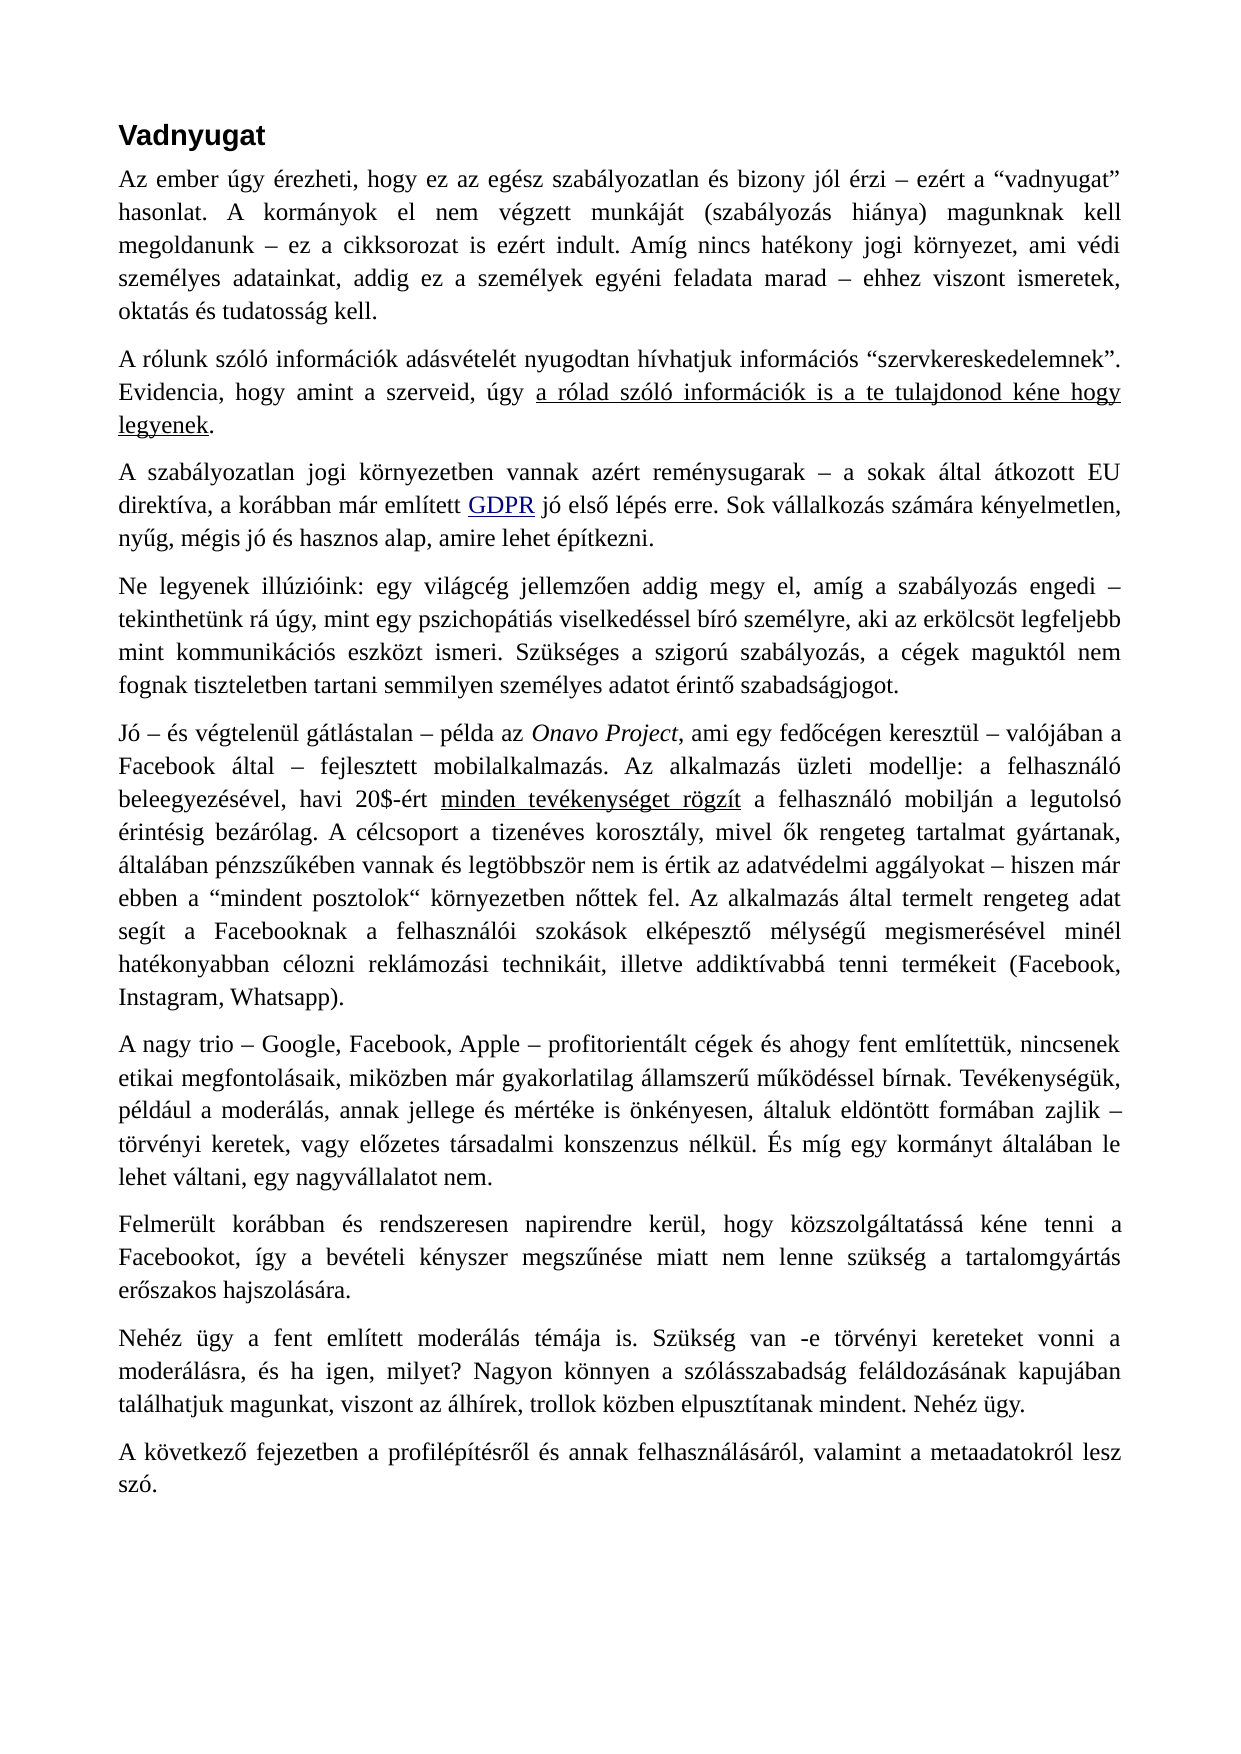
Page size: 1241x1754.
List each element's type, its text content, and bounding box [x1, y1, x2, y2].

text Felmerült korábban és rendszeresen napirendre kerül, hogy közszolgáltatássá kéne tenni a Facebookot, így a bevételi kényszer megszűnése miatt nem lenne szükség a tartalomgyártás erőszakos hajszolására. [118, 1209, 1122, 1304]
text A szabályozatlan jogi környezetben vannak azért reménysugarak – a sokak által átkozott EU direktíva, a korábban már említett GDPR jó első lépés erre. Sok vállalkozás számára kényelmetlen, nyűg, mégis jó és hasznos alap, amire lehet építkezni. [118, 457, 1122, 552]
text A következő fejezetben a profilépítésről és annak felhasználásáról, valamint a metaadatokról lesz szó. [118, 1437, 1122, 1498]
text Jó – és végtelenül gátlástalan – példa az Onavo Project, ami egy fedőcégen keresztül – valójában a Facebook által – fejlesztett mobilalkalmazás. Az alkalmazás üzleti modellje: a felhasználó beleegyezésével, havi 20$-ért minden tevékenységet rögzít a felhasználó mobilján a legutolsó érintésig bezárólag. A célcsoport a tizenéves korosztály, mivel ők rengeteg tartalmat gyártanak, általában pénzszűkében vannak és legtöbbször nem is értik az adatvédelmi aggályokat – hiszen már ebben a “mindent posztolok“ környezetben nőttek fel. Az alkalmazás által termelt rengeteg adat segít a Facebooknak a felhasználói szokások elképesztő mélységű megismerésével minél hatékonyabban célozni reklámozási technikáit, illetve addiktívabbá tenni termékeit (Facebook, Instagram, Whatsapp). [118, 718, 1122, 1011]
subtitle Vadnyugat [118, 118, 1122, 152]
text A nagy trio – Google, Facebook, Apple – profitorientált cégek és ahogy fent említettük, nincsenek etikai megfontolásaik, miközben már gyakorlatilag államszerű működéssel bírnak. Tevékenységük, például a moderálás, annak jellege és mértéke is önkényesen, általuk eldöntött formában zajlik – törvényi keretek, vagy előzetes társadalmi konszenzus nélkül. És míg egy kormányt általában le lehet váltani, egy nagyvállalatot nem. [118, 1029, 1122, 1190]
text Az ember úgy érezheti, hogy ez az egész szabályozatlan és bizony jól érzi – ezért a “vadnyugat” hasonlat. A kormányok el nem végzett munkáját (szabályozás hiánya) magunknak kell megoldanunk – ez a cikksorozat is ezért indult. Amíg nincs hatékony jogi környezet, ami védi személyes adatainkat, addig ez a személyek egyéni feladata marad – ehhez viszont ismeretek, oktatás és tudatosság kell. [118, 164, 1122, 325]
text Nehéz ügy a fent említett moderálás témája is. Szükség van -e törvényi kereteket vonni a moderálásra, és ha igen, milyet? Nagyon könnyen a szólásszabadság feláldozásának kapujában találhatjuk magunkat, viszont az álhírek, trollok közben elpusztítanak mindent. Nehéz ügy. [118, 1323, 1122, 1418]
text Ne legyenek illúzióink: egy világcég jellemzően addig megy el, amíg a szabályozás engedi – tekinthetünk rá úgy, mint egy pszichopátiás viselkedéssel bíró személyre, aki az erkölcsöt legfeljebb mint kommunikációs eszközt ismeri. Szükséges a szigorú szabályozás, a cégek maguktól nem fognak tiszteletben tartani semmilyen személyes adatot érintő szabadságjogot. [118, 571, 1122, 699]
text A rólunk szóló információk adásvételét nyugodtan hívhatjuk információs “szervkereskedelemnek”. Evidencia, hogy amint a szerveid, úgy a rólad szóló információk is a te tulajdonod kéne hogy legyenek. [118, 344, 1122, 439]
